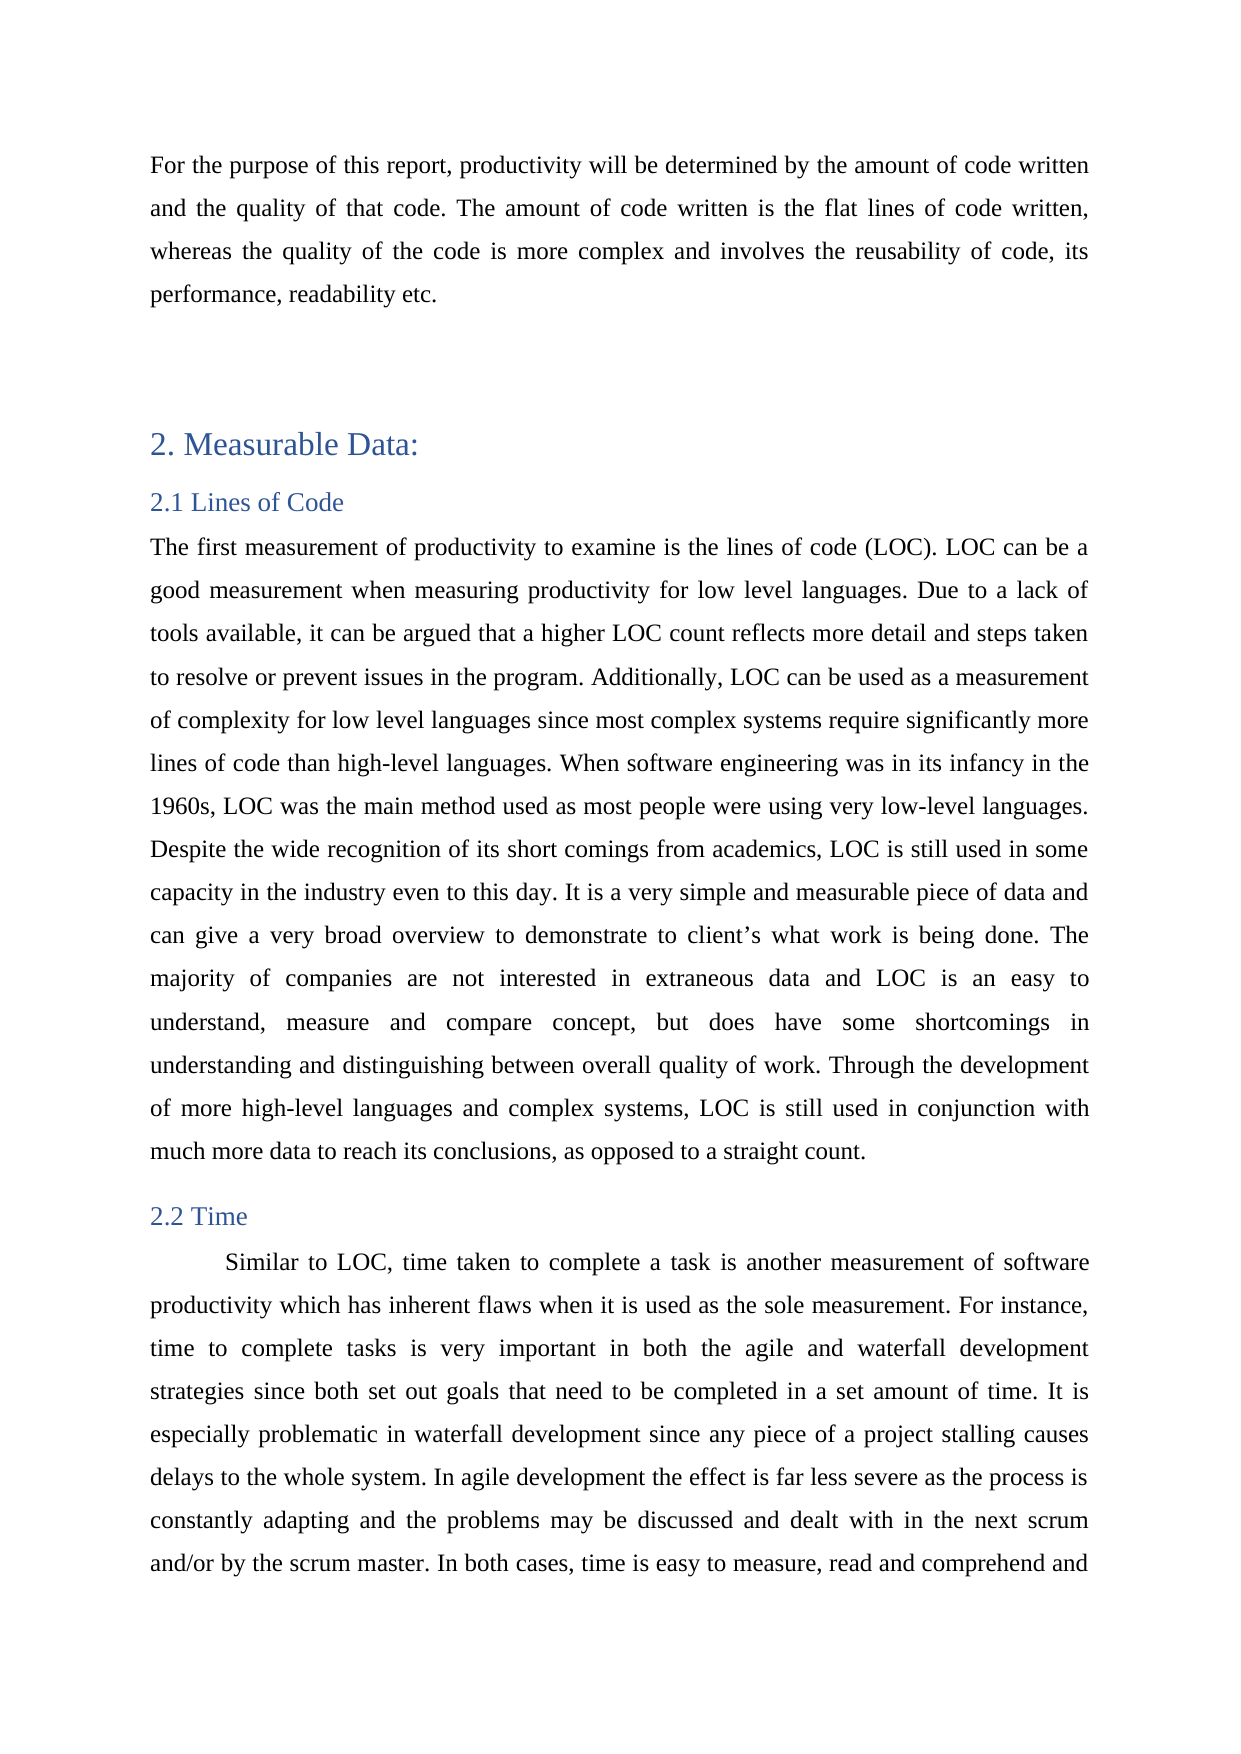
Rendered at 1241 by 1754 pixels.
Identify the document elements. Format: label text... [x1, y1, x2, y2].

text The first measurement of productivity to examine is the lines of code (LOC). LOC can be a good measurement when measuring productivity for low level languages. Due to a lack of tools available, it can be argued that a higher LOC count reflects more detail and steps taken to resolve or prevent issues in the program. Additionally, LOC can be used as a measurement of complexity for low level languages since most complex systems require significantly more lines of code than high-level languages. When software engineering was in its infancy in the 1960s, LOC was the main method used as most people were using very low-level languages. Despite the wide recognition of its short comings from academics, LOC is still used in some capacity in the industry even to this day. It is a very simple and measurable piece of data and can give a very broad overview to demonstrate to client’s what work is being done. The majority of companies are not interested in extraneous data and LOC is an easy to understand, measure and compare concept, but does have some shortcomings in understanding and distinguishing between overall quality of work. Through the development of more high-level languages and complex systems, LOC is still used in conjunction with much more data to reach its conclusions, as opposed to a straight count. [150, 532, 1090, 1165]
text Similar to LOC, time taken to complete a task is another measurement of software productivity which has inherent flaws when it is used as the sole measurement. For instance, time to complete tasks is very important in both the agile and waterfall development strategies since both set out goals that need to be completed in a set amount of time. It is especially problematic in waterfall development since any piece of a project stalling causes delays to the whole system. In agile development the effect is far less severe as the process is constantly adapting and the problems may be discussed and dealt with in the next scrum and/or by the scrum master. In both cases, time is easy to measure, read and comprehend and [150, 1247, 1090, 1577]
subtitle 2.1 Lines of Code [150, 486, 1090, 517]
subtitle 2. Measurable Data: [150, 424, 1090, 462]
subtitle 2.2 Time [150, 1200, 1090, 1231]
text For the purpose of this report, productivity will be determined by the amount of code written and the quality of that code. The amount of code written is the flat lines of code written, whereas the quality of the code is more complex and involves the reusability of code, its performance, readability etc. [150, 150, 1090, 308]
